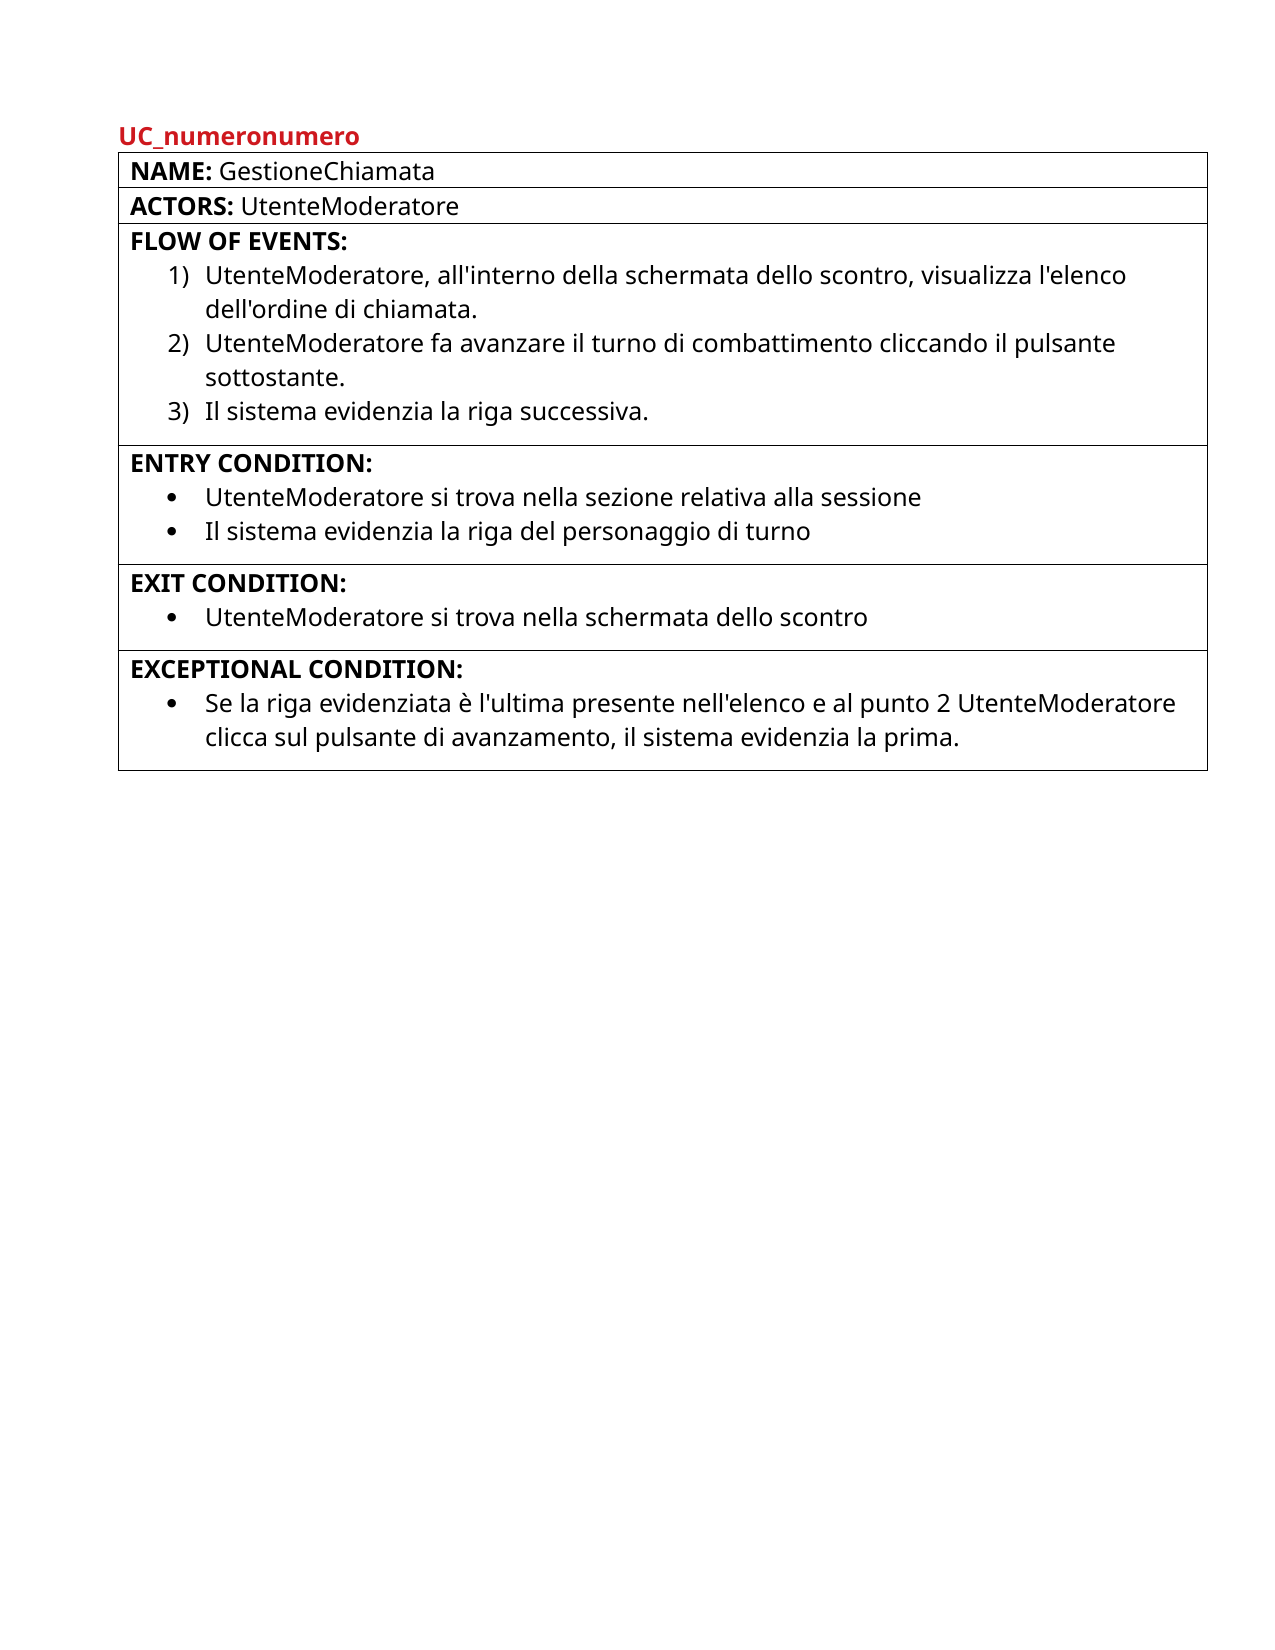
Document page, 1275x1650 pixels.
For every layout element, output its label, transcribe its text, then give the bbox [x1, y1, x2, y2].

table_cell FLOW OF EVENTS: UtenteModeratore, all'interno della schermata dello scontro, visualizza l'elenco dell'ordine di chiamata. UtenteModeratore fa avanzare il turno di combattimento cliccando il pulsante sottostante. Il sistema evidenzia la riga successiva. [119, 224, 1207, 444]
text UC_numeronumero [118, 118, 1157, 152]
table_cell ACTORS: UtenteModeratore [119, 188, 1207, 222]
table_cell ENTRY CONDITION: UtenteModeratore si trova nella sezione relativa alla sessione Il sistema evidenzia la riga del personaggio di turno [119, 446, 1207, 564]
table_cell EXCEPTIONAL CONDITION: Se la riga evidenziata è l'ultima presente nell'elenco e al punto 2 UtenteModeratore clicca sul pulsante di avanzamento, il sistema evidenzia la prima. [119, 651, 1207, 770]
table_cell EXIT CONDITION: UtenteModeratore si trova nella schermata dello scontro [119, 565, 1207, 650]
table_header NAME: GestioneChiamata [119, 153, 1207, 187]
